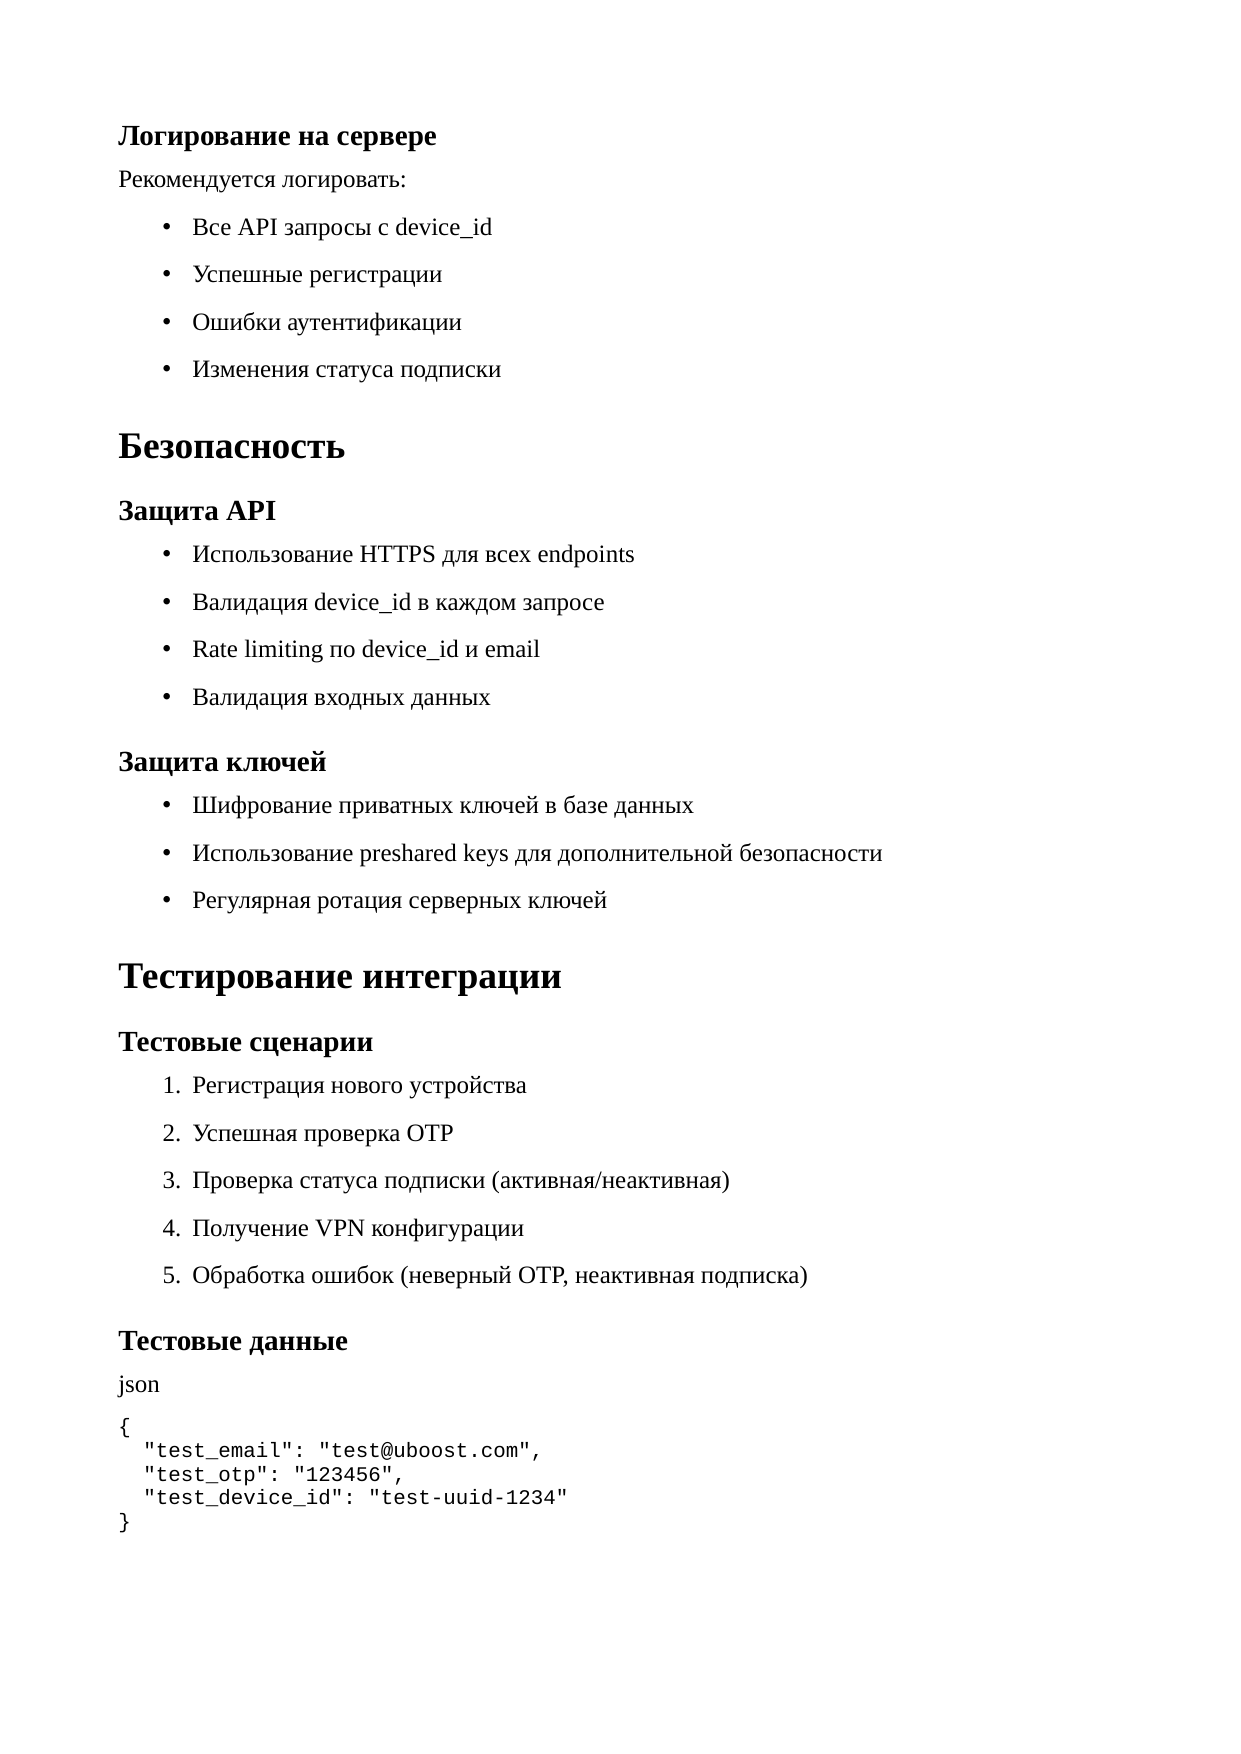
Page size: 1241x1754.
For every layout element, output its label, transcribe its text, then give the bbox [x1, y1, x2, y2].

list Использование preshared keys для дополнительной безопасности [162, 838, 1122, 867]
list Регулярная ротация серверных ключей [162, 886, 1122, 914]
list Получение VPN конфигурации [162, 1213, 1122, 1242]
subtitle Тестовые данные [118, 1323, 1122, 1356]
text Рекомендуется логировать: [118, 164, 1122, 193]
list Успешные регистрации [162, 259, 1122, 288]
text "test_otp": "123456", [118, 1464, 1122, 1487]
list Успешная проверка OTP [162, 1118, 1122, 1147]
list Валидация device_id в каждом запросе [162, 587, 1122, 616]
list Обработка ошибок (неверный OTP, неактивная подписка) [162, 1261, 1122, 1289]
text json [118, 1369, 1122, 1398]
list Валидация входных данных [162, 682, 1122, 711]
list Шифрование приватных ключей в базе данных [162, 790, 1122, 819]
subtitle Тестирование интеграции [118, 954, 1122, 997]
list Проверка статуса подписки (активная/неактивная) [162, 1165, 1122, 1194]
list Все API запросы с device_id [162, 212, 1122, 241]
list Использование HTTPS для всех endpoints [162, 539, 1122, 568]
subtitle Тестовые сценарии [118, 1024, 1122, 1058]
text } [118, 1511, 1122, 1535]
subtitle Логирование на сервере [118, 118, 1122, 152]
subtitle Безопасность [118, 423, 1122, 466]
subtitle Защита API [118, 493, 1122, 527]
text "test_email": "test@uboost.com", [118, 1440, 1122, 1464]
list Rate limiting по device_id и email [162, 634, 1122, 663]
text "test_device_id": "test-uuid-1234" [118, 1487, 1122, 1511]
list Изменения статуса подписки [162, 354, 1122, 383]
subtitle Защита ключей [118, 744, 1122, 778]
text { [118, 1416, 1122, 1440]
list Ошибки аутентификации [162, 307, 1122, 336]
list Регистрация нового устройства [162, 1070, 1122, 1099]
